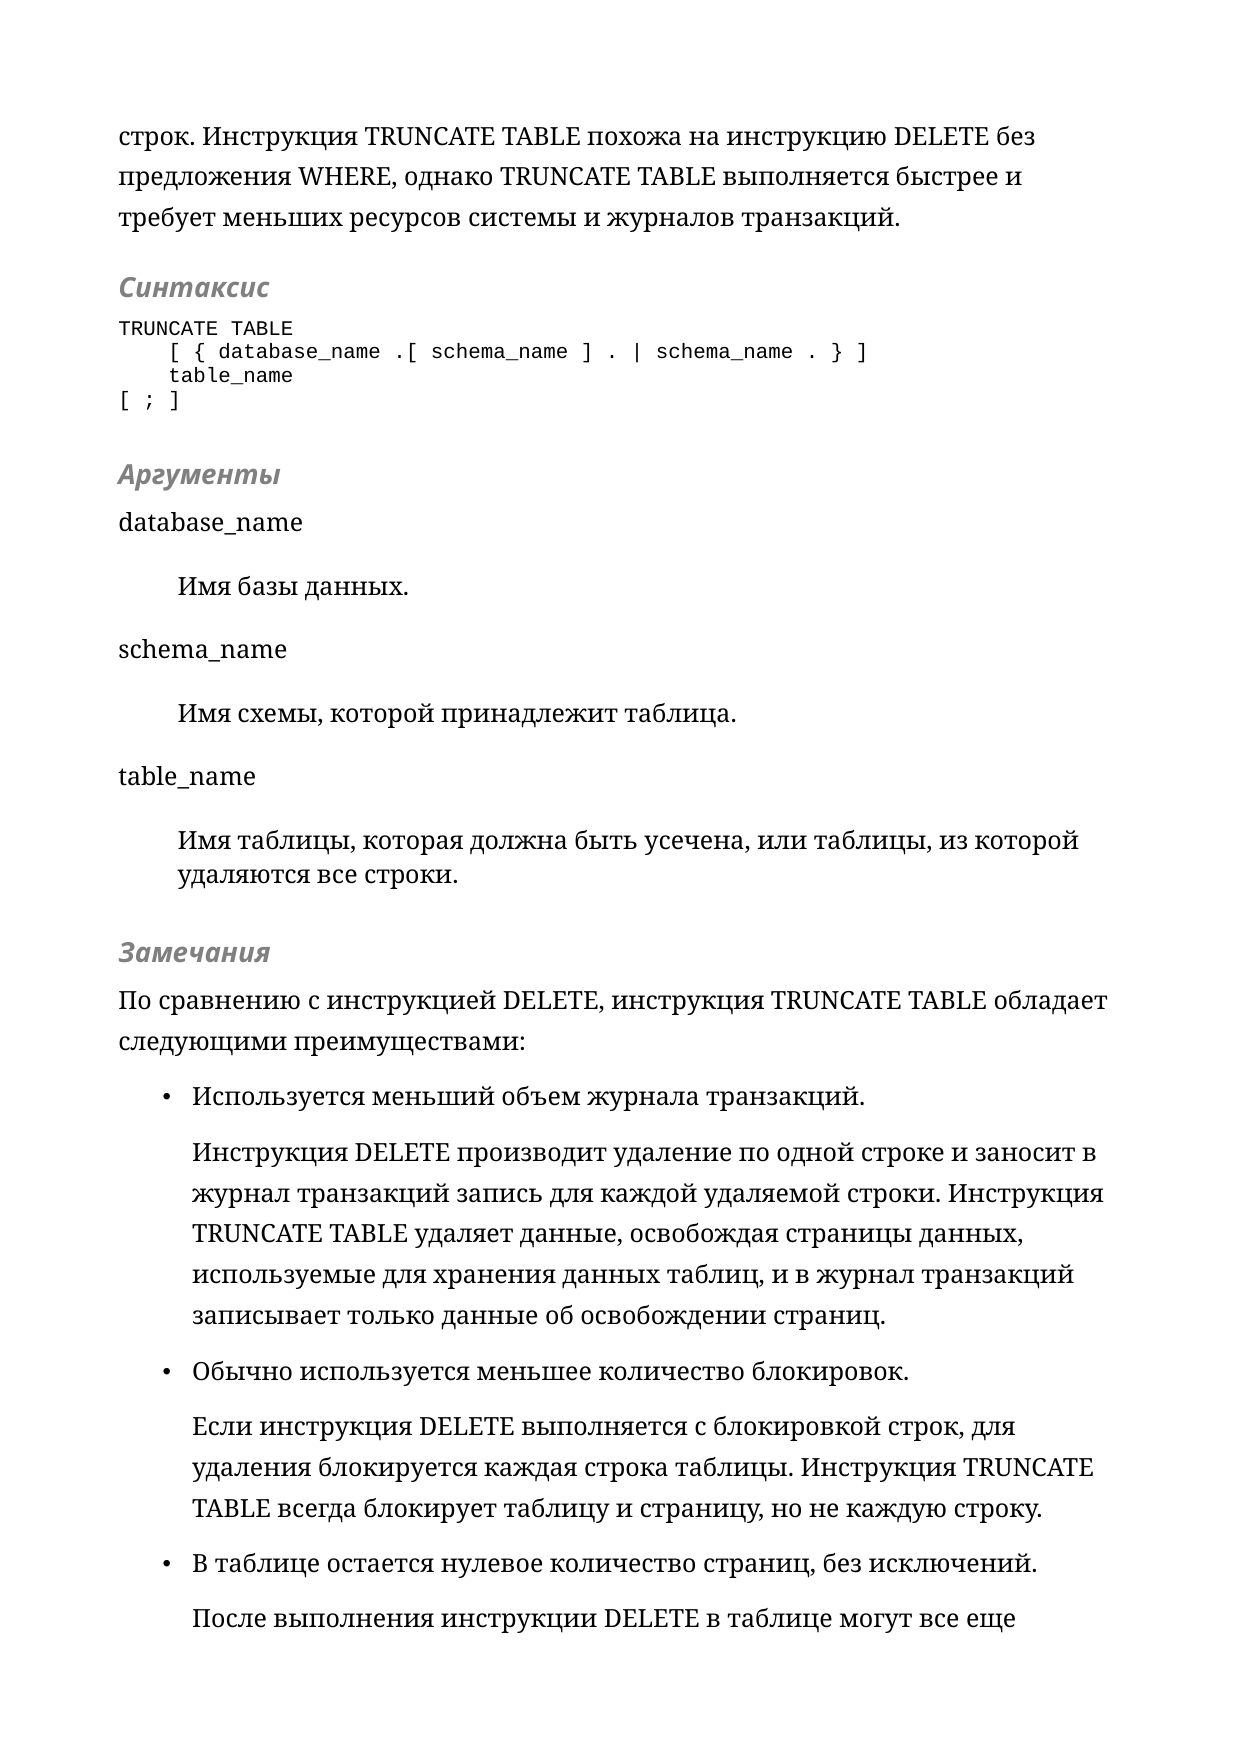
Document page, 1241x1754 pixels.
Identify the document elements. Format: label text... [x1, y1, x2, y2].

list Имя таблицы, которая должна быть усечена, или таблицы, из которой удаляются все строки. [177, 822, 1122, 891]
list После выполнения инструкции DELETE в таблице могут все еще [162, 1601, 1122, 1635]
text [ ; ] [118, 389, 1122, 412]
list В таблице остается нулевое количество страниц, без исключений. [162, 1546, 1122, 1580]
text строк. Инструкция TRUNCATE TABLE похожа на инструкцию DELETE без предложения WHERE, однако TRUNCATE TABLE выполняется быстрее и требует меньших ресурсов системы и журналов транзакций. [118, 118, 1122, 234]
list Имя базы данных. [177, 568, 1122, 602]
list Используется меньший объем журнала транзакций. [162, 1079, 1122, 1113]
text table_name [118, 365, 1122, 389]
list Инструкция DELETE производит удаление по одной строке и заносит в журнал транзакций запись для каждой удаляемой строки. Инструкция TRUNCATE TABLE удаляет данные, освобождая страницы данных, используемые для хранения данных таблиц, и в журнал транзакций записывает только данные об освобождении страниц. [162, 1134, 1122, 1332]
subtitle schema_name [118, 632, 1122, 666]
subtitle Аргументы [118, 454, 1122, 492]
list Обычно используется меньшее количество блокировок. [162, 1353, 1122, 1387]
text [ { database_name .[ schema_name ] . | schema_name . } ] [118, 342, 1122, 365]
subtitle database_name [118, 505, 1122, 539]
text По сравнению с инструкцией DELETE, инструкция TRUNCATE TABLE обладает следующими преимуществами: [118, 983, 1122, 1058]
subtitle Замечания [118, 932, 1122, 970]
text TRUNCATE TABLE [118, 318, 1122, 342]
subtitle table_name [118, 759, 1122, 793]
list Имя схемы, которой принадлежит таблица. [177, 695, 1122, 729]
subtitle Синтаксис [118, 268, 1122, 305]
list Если инструкция DELETE выполняется с блокировкой строк, для удаления блокируется каждая строка таблицы. Инструкция TRUNCATE TABLE всегда блокирует таблицу и страницу, но не каждую строку. [162, 1408, 1122, 1524]
